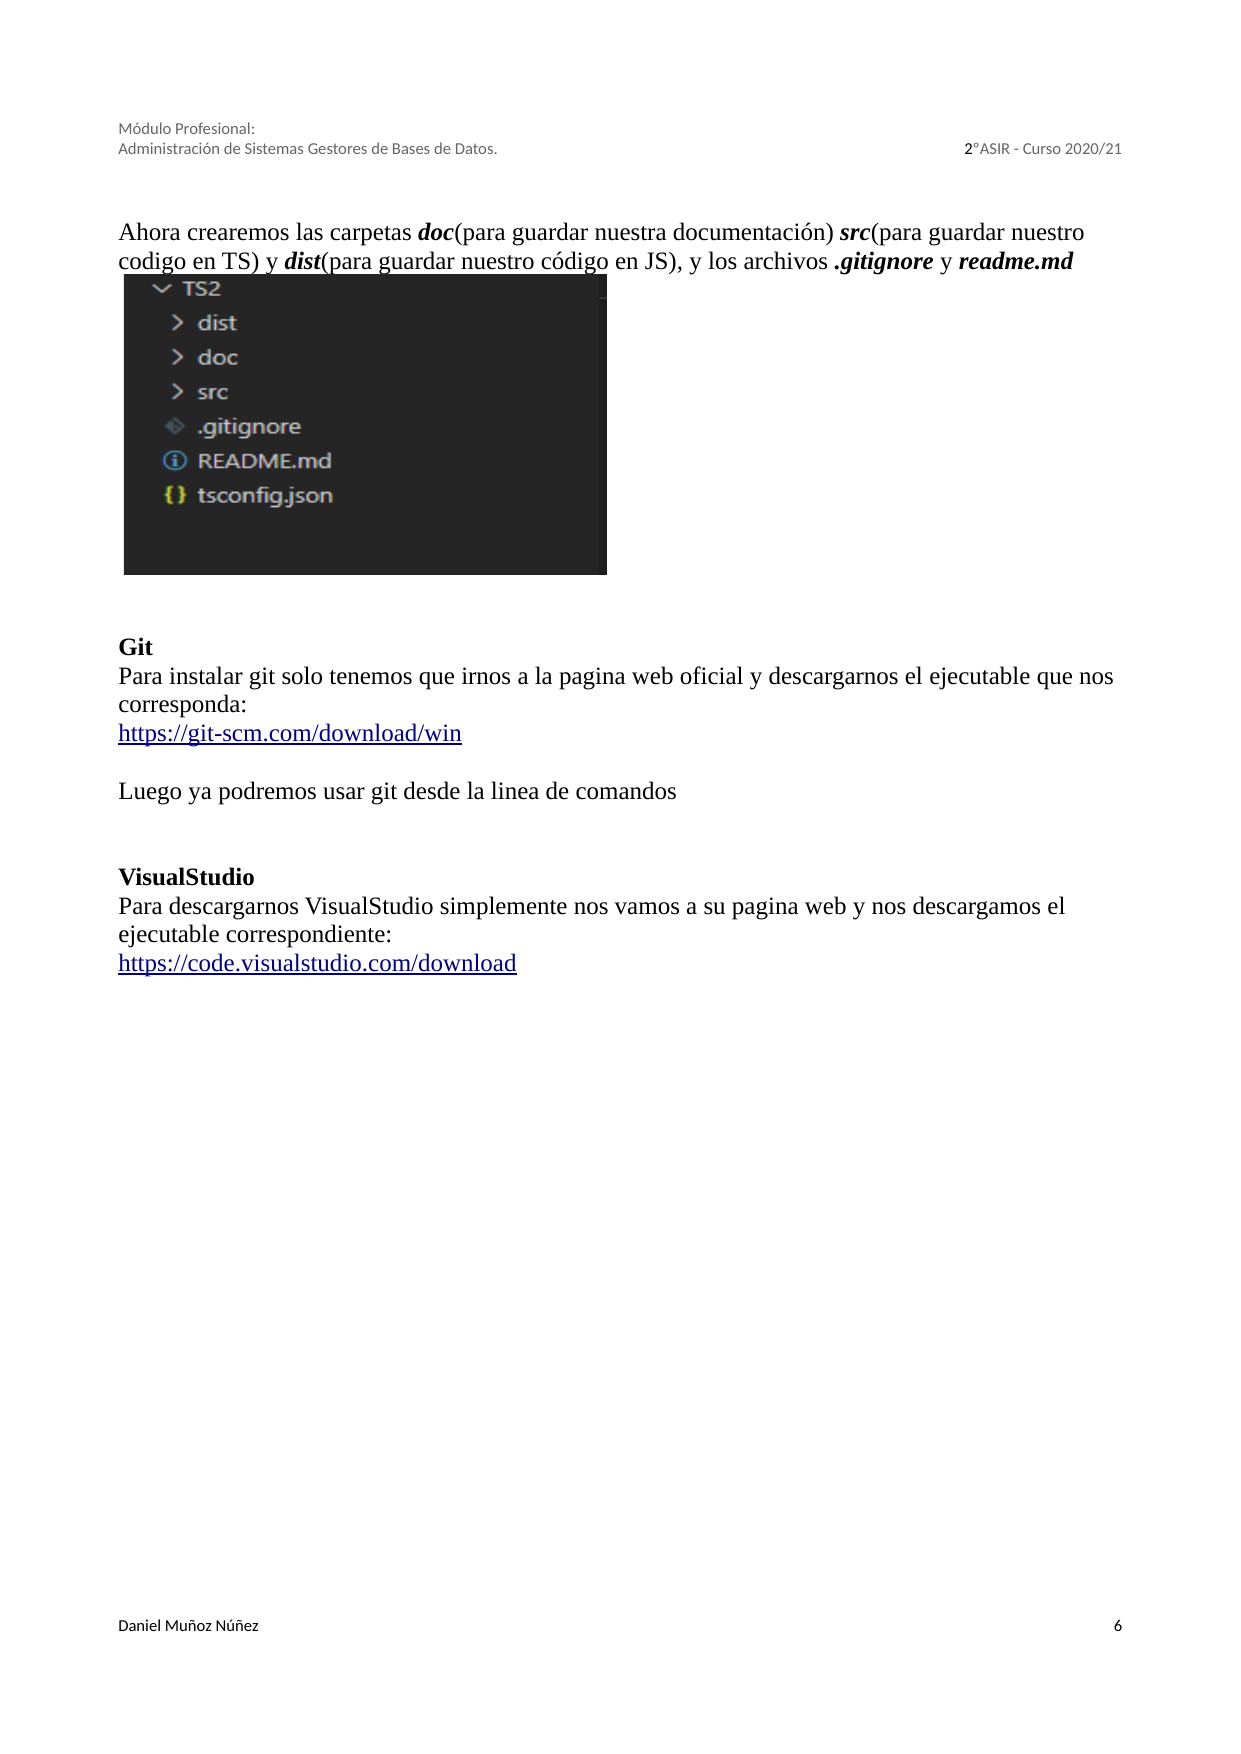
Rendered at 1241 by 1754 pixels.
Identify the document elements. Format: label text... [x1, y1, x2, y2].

text https://git-scm.com/download/win [118, 718, 1122, 747]
text https://code.visualstudio.com/download [118, 948, 1122, 977]
text Git [118, 632, 1122, 661]
text Luego ya podremos usar git desde la linea de comandos [118, 776, 1122, 804]
text VisualStudio [118, 862, 1122, 891]
text Ahora crearemos las carpetas doc(para guardar nuestra documentación) src(para guardar nuestro codigo en TS) y dist(para guardar nuestro código en JS), y los archivos .gitignore y readme.md [118, 217, 1122, 274]
picture [123, 274, 607, 575]
text Para descargarnos VisualStudio simplemente nos vamos a su pagina web y nos descargamos el ejecutable correspondiente: [118, 891, 1122, 948]
text Para instalar git solo tenemos que irnos a la pagina web oficial y descargarnos el ejecutable que nos corresponda: [118, 661, 1122, 718]
